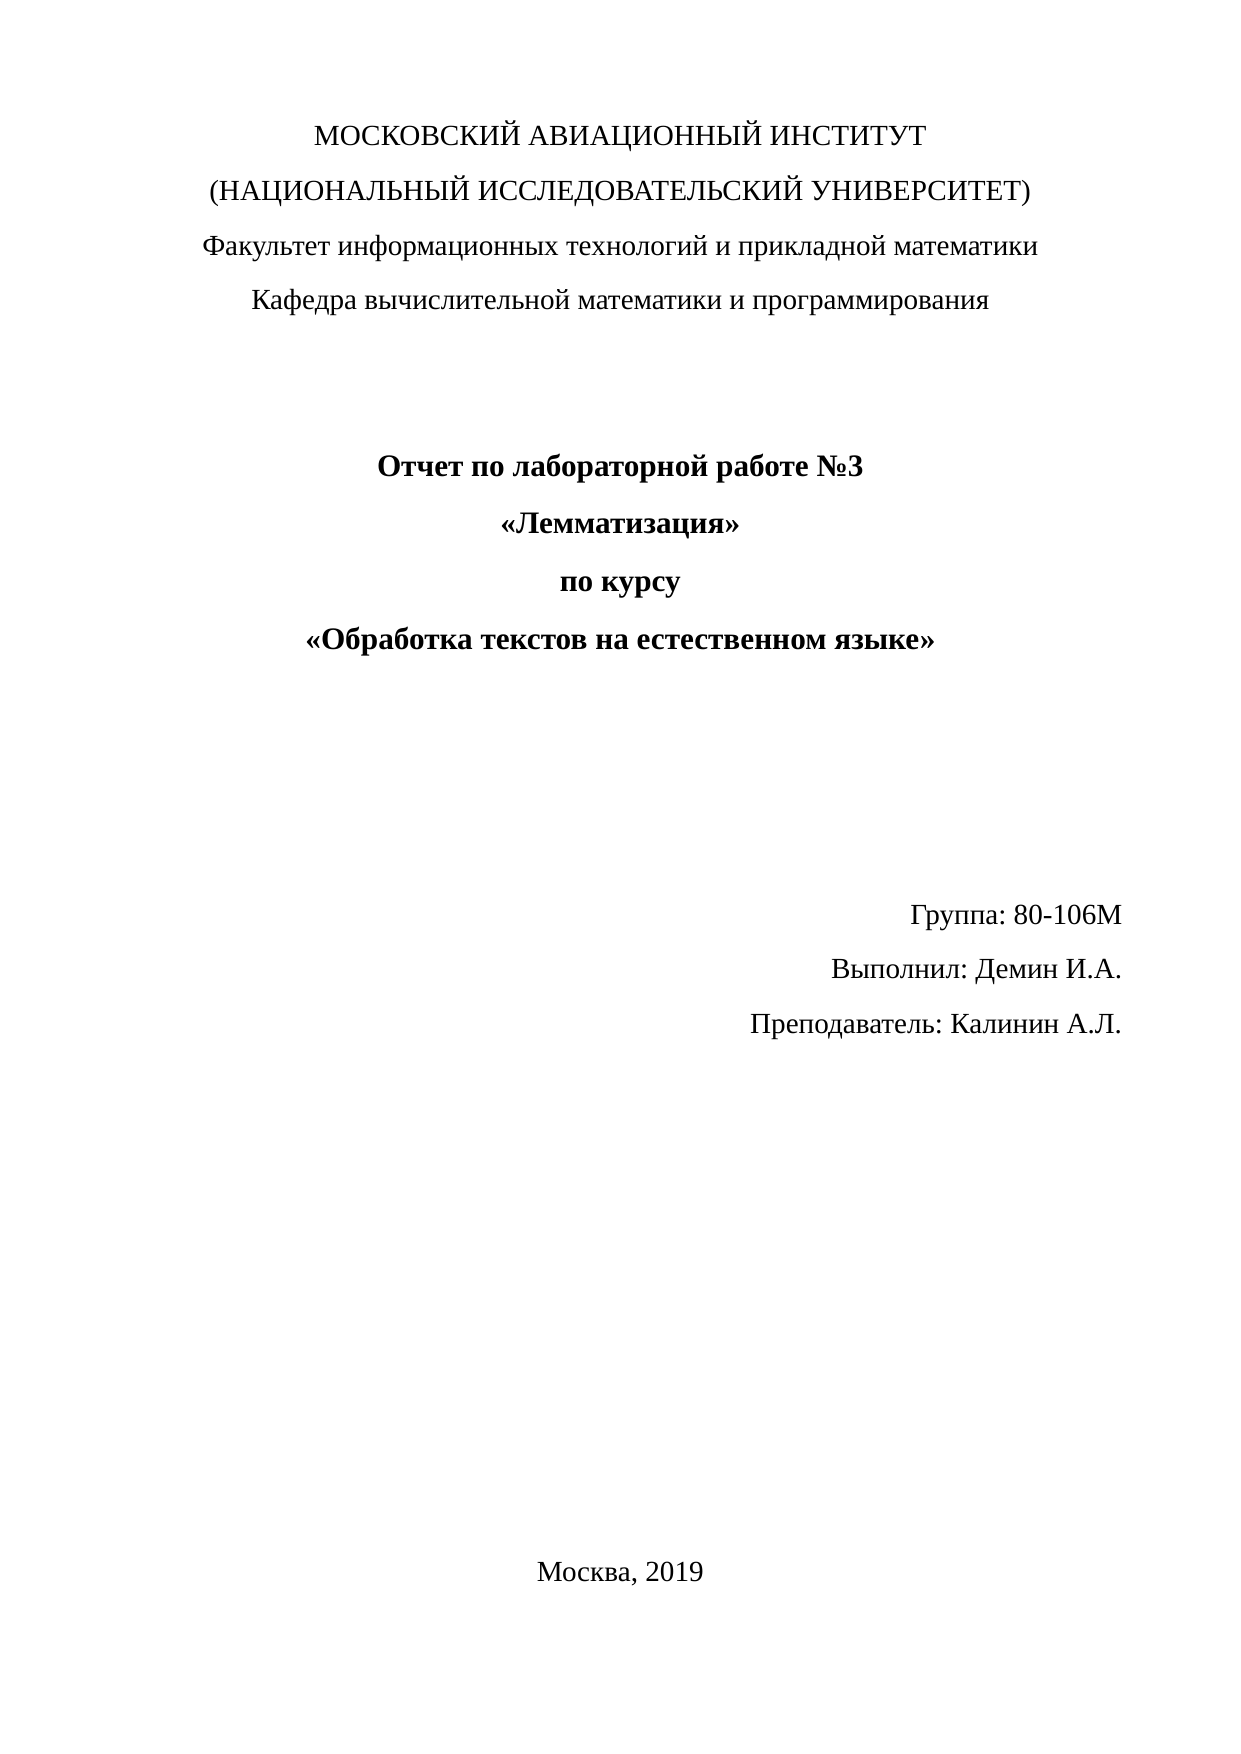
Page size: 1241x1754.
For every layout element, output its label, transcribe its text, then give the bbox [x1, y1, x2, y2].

text Преподаватель: Калинин А.Л. [118, 1006, 1122, 1040]
text Факультет информационных технологий и прикладной математики [118, 228, 1122, 261]
text Москва, 2019 [118, 1554, 1122, 1588]
text МОСКОВСКИЙ АВИАЦИОННЫЙ ИНСТИТУТ [118, 118, 1122, 152]
text Кафедра вычислительной математики и программирования [118, 282, 1122, 316]
text Отчет по лабораторной работе №3 [118, 447, 1122, 483]
text Выполнил: Демин И.А. [118, 952, 1122, 985]
text Группа: 80-106М [118, 897, 1122, 930]
text по курсу [118, 562, 1122, 598]
text «Обработка текстов на естественном языке» [118, 620, 1122, 656]
text (НАЦИОНАЛЬНЫЙ ИССЛЕДОВАТЕЛЬСКИЙ УНИВЕРСИТЕТ) [118, 173, 1122, 206]
text «Лемматизация» [118, 504, 1122, 541]
